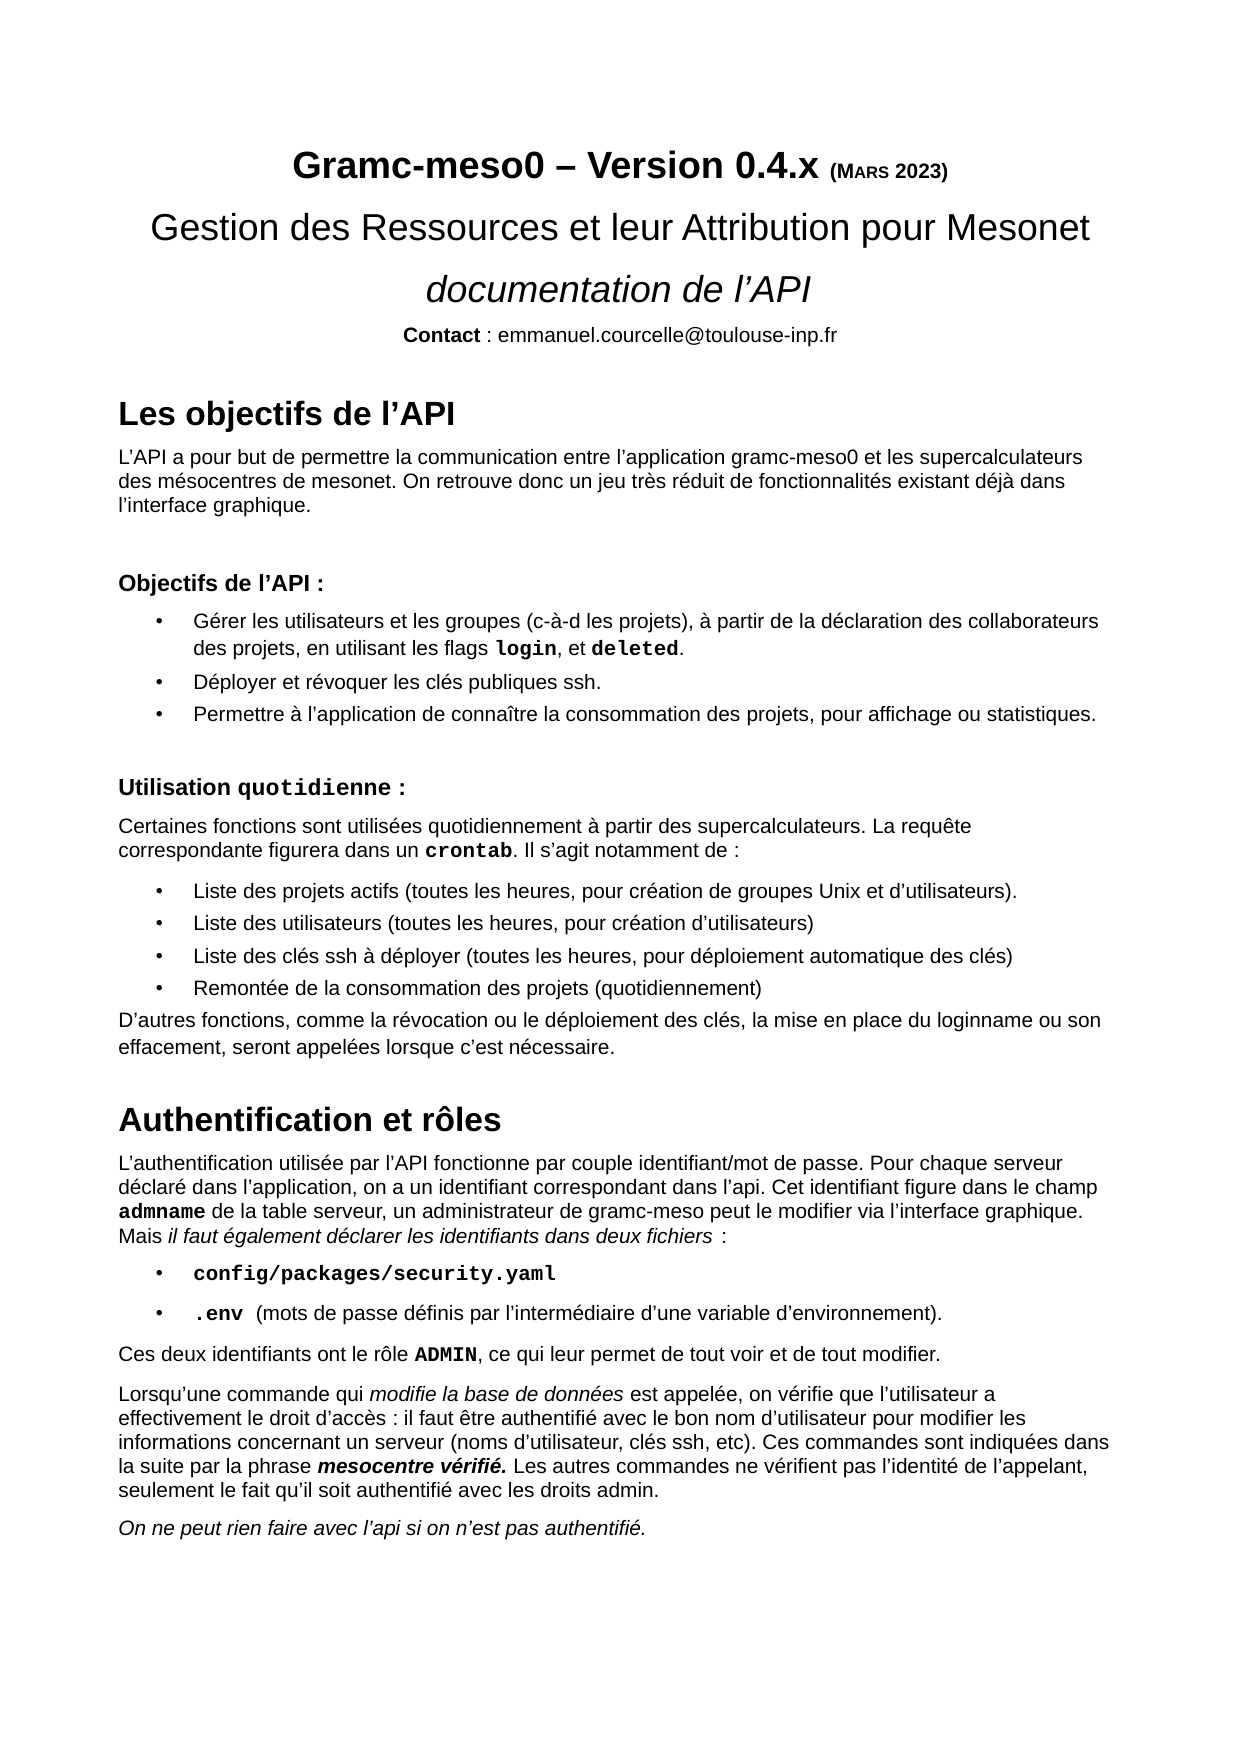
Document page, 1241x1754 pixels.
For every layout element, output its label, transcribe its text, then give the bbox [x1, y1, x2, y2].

subtitle Authentification et rôles [118, 1099, 1122, 1138]
text Lorsqu’une commande qui modifie la base de données est appelée, on vérifie que l’utilisateur a effectivement le droit d’accès : il faut être authentifié avec le bon nom d’utilisateur pour modifier les informations concernant un serveur (noms d’utilisateur, clés ssh, etc). Ces commandes sont indiquées dans la suite par la phrase mesocentre vérifié. Les autres commandes ne vérifient pas l’identité de l’appelant, seulement le fait qu’il soit authentifié avec les droits admin. [118, 1382, 1122, 1502]
subtitle documentation de l’API [118, 267, 1122, 311]
list Remontée de la consommation des projets (quotidiennement) [156, 976, 1122, 1000]
subtitle Gestion des Ressources et leur Attribution pour Mesonet [118, 206, 1122, 249]
list Liste des clés ssh à déployer (toutes les heures, pour déploiement automatique des clés) [156, 943, 1122, 968]
subtitle Objectifs de l’API : [118, 570, 1122, 597]
list .env (mots de passe définis par l’intermédiaire d’une variable d’environnement). [156, 1301, 1122, 1327]
list Liste des projets actifs (toutes les heures, pour création de groupes Unix et d’utilisateurs). [156, 879, 1122, 903]
subtitle Utilisation quotidienne : [118, 773, 1122, 802]
text Contact : emmanuel.courcelle@toulouse-inp.fr [118, 323, 1122, 347]
list Permettre à l’application de connaître la consommation des projets, pour affichage ou statistiques. [156, 702, 1122, 726]
text L’authentification utilisée par l’API fonctionne par couple identifiant/mot de passe. Pour chaque serveur déclaré dans l’application, on a un identifiant correspondant dans l’api. Cet identifiant figure dans le champ admname de la table serveur, un administrateur de gramc-meso peut le modifier via l’interface graphique. Mais il faut également déclarer les identifiants dans deux fichiers : [118, 1151, 1122, 1248]
subtitle Gramc-meso0 – Version 0.4.x (Mars 2023) [118, 143, 1122, 187]
subtitle Les objectifs de l’API [118, 394, 1122, 433]
list Liste des utilisateurs (toutes les heures, pour création d’utilisateurs) [156, 911, 1122, 935]
list config/packages/security.yaml [156, 1263, 1122, 1286]
text On ne peut rien faire avec l’api si on n’est pas authentifié. [118, 1516, 1122, 1540]
text Ces deux identifiants ont le rôle ADMIN, ce qui leur permet de tout voir et de tout modifier. [118, 1341, 1122, 1367]
list Déployer et révoquer les clés publiques ssh. [156, 670, 1122, 694]
text Certaines fonctions sont utilisées quotidiennement à partir des supercalculateurs. La requête correspondante figurera dans un crontab. Il s’agit notamment de : [118, 814, 1122, 864]
text L’API a pour but de permettre la communication entre l’application gramc-meso0 et les supercalculateurs des mésocentres de mesonet. On retrouve donc un jeu très réduit de fonctionnalités existant déjà dans l’interface graphique. [118, 445, 1122, 517]
list Gérer les utilisateurs et les groupes (c-à-d les projets), à partir de la déclaration des collaborateurs des projets, en utilisant les flags login, et deleted. [156, 609, 1122, 661]
list D’autres fonctions, comme la révocation ou le déploiement des clés, la mise en place du loginname ou son effacement, seront appelées lorsque c’est nécessaire. [118, 1008, 1122, 1059]
